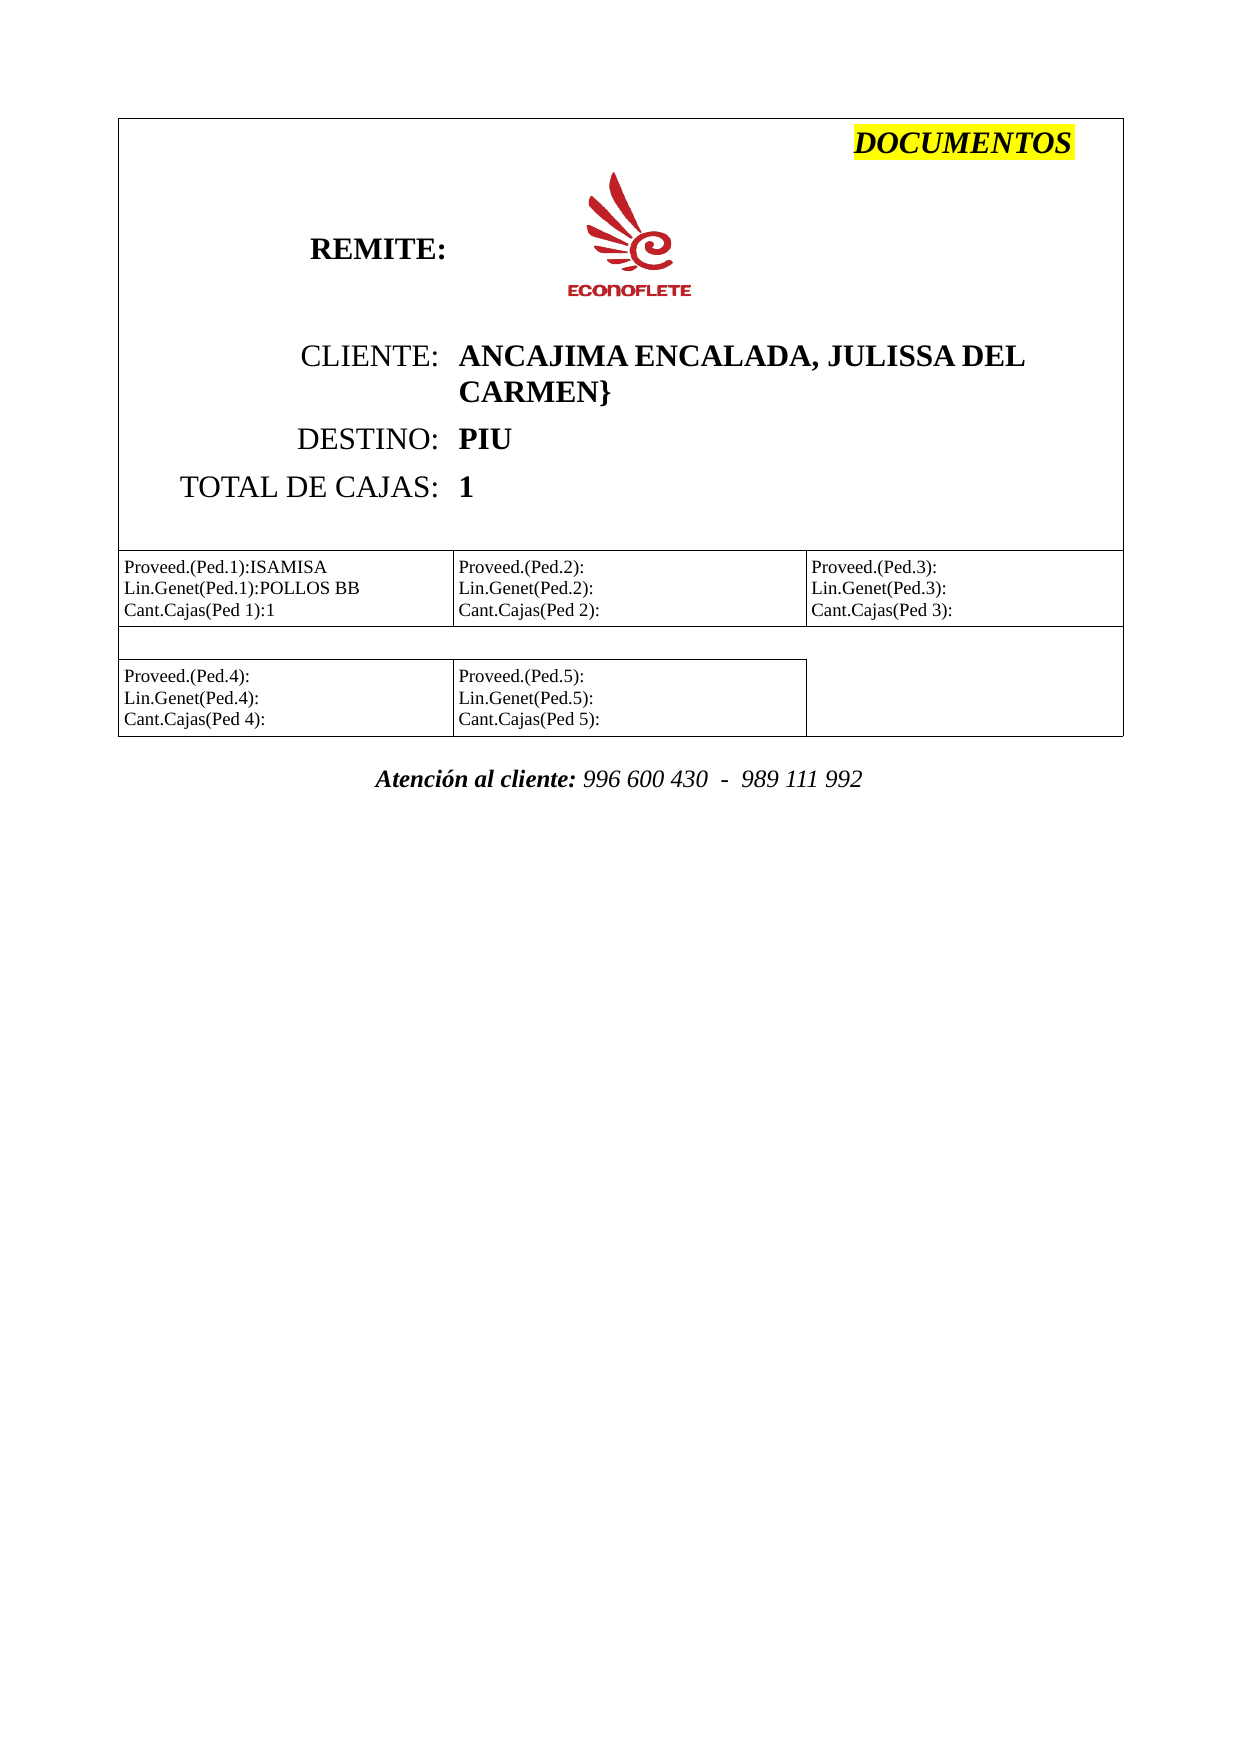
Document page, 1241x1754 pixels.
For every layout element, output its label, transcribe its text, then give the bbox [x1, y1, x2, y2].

table_cell [806, 166, 1123, 332]
table_header [453, 119, 806, 166]
table_cell [453, 166, 806, 332]
table_cell Proveed.(Ped.4): Lin.Genet(Ped.4): Cant.Cajas(Ped 4): [119, 660, 453, 736]
table_cell CLIENTE: [119, 332, 453, 415]
table_cell Proveed.(Ped.5): Lin.Genet(Ped.5): Cant.Cajas(Ped 5): [454, 660, 806, 736]
table_cell REMITE: [119, 166, 453, 332]
table_cell ANCAJIMA ENCALADA, JULISSA DEL CARMEN} [453, 332, 1123, 415]
table_cell [806, 627, 1123, 659]
table_cell [453, 510, 806, 550]
picture [552, 171, 707, 297]
table_cell [119, 510, 453, 550]
table_cell [807, 659, 1123, 736]
table_cell Proveed.(Ped.3): Lin.Genet(Ped.3): Cant.Cajas(Ped 3): [807, 551, 1123, 626]
table_cell [119, 627, 453, 659]
table_cell [453, 627, 806, 659]
table_cell TOTAL DE CAJAS: [119, 462, 453, 510]
table_cell 1 [453, 462, 1123, 510]
table_header DOCUMENTOS [806, 119, 1123, 166]
table_cell [806, 510, 1123, 550]
table_cell Proveed.(Ped.2): Lin.Genet(Ped.2): Cant.Cajas(Ped 2): [454, 551, 806, 626]
table_header [119, 119, 453, 166]
table_cell [806, 415, 1123, 462]
table_cell DESTINO: [119, 415, 453, 462]
table_cell Proveed.(Ped.1):ISAMISA Lin.Genet(Ped.1):POLLOS BB Cant.Cajas(Ped 1):1 [119, 551, 453, 626]
text Atención al cliente: 996 600 430 - 989 111 992 [118, 764, 1122, 793]
table_cell PIU [453, 415, 806, 462]
